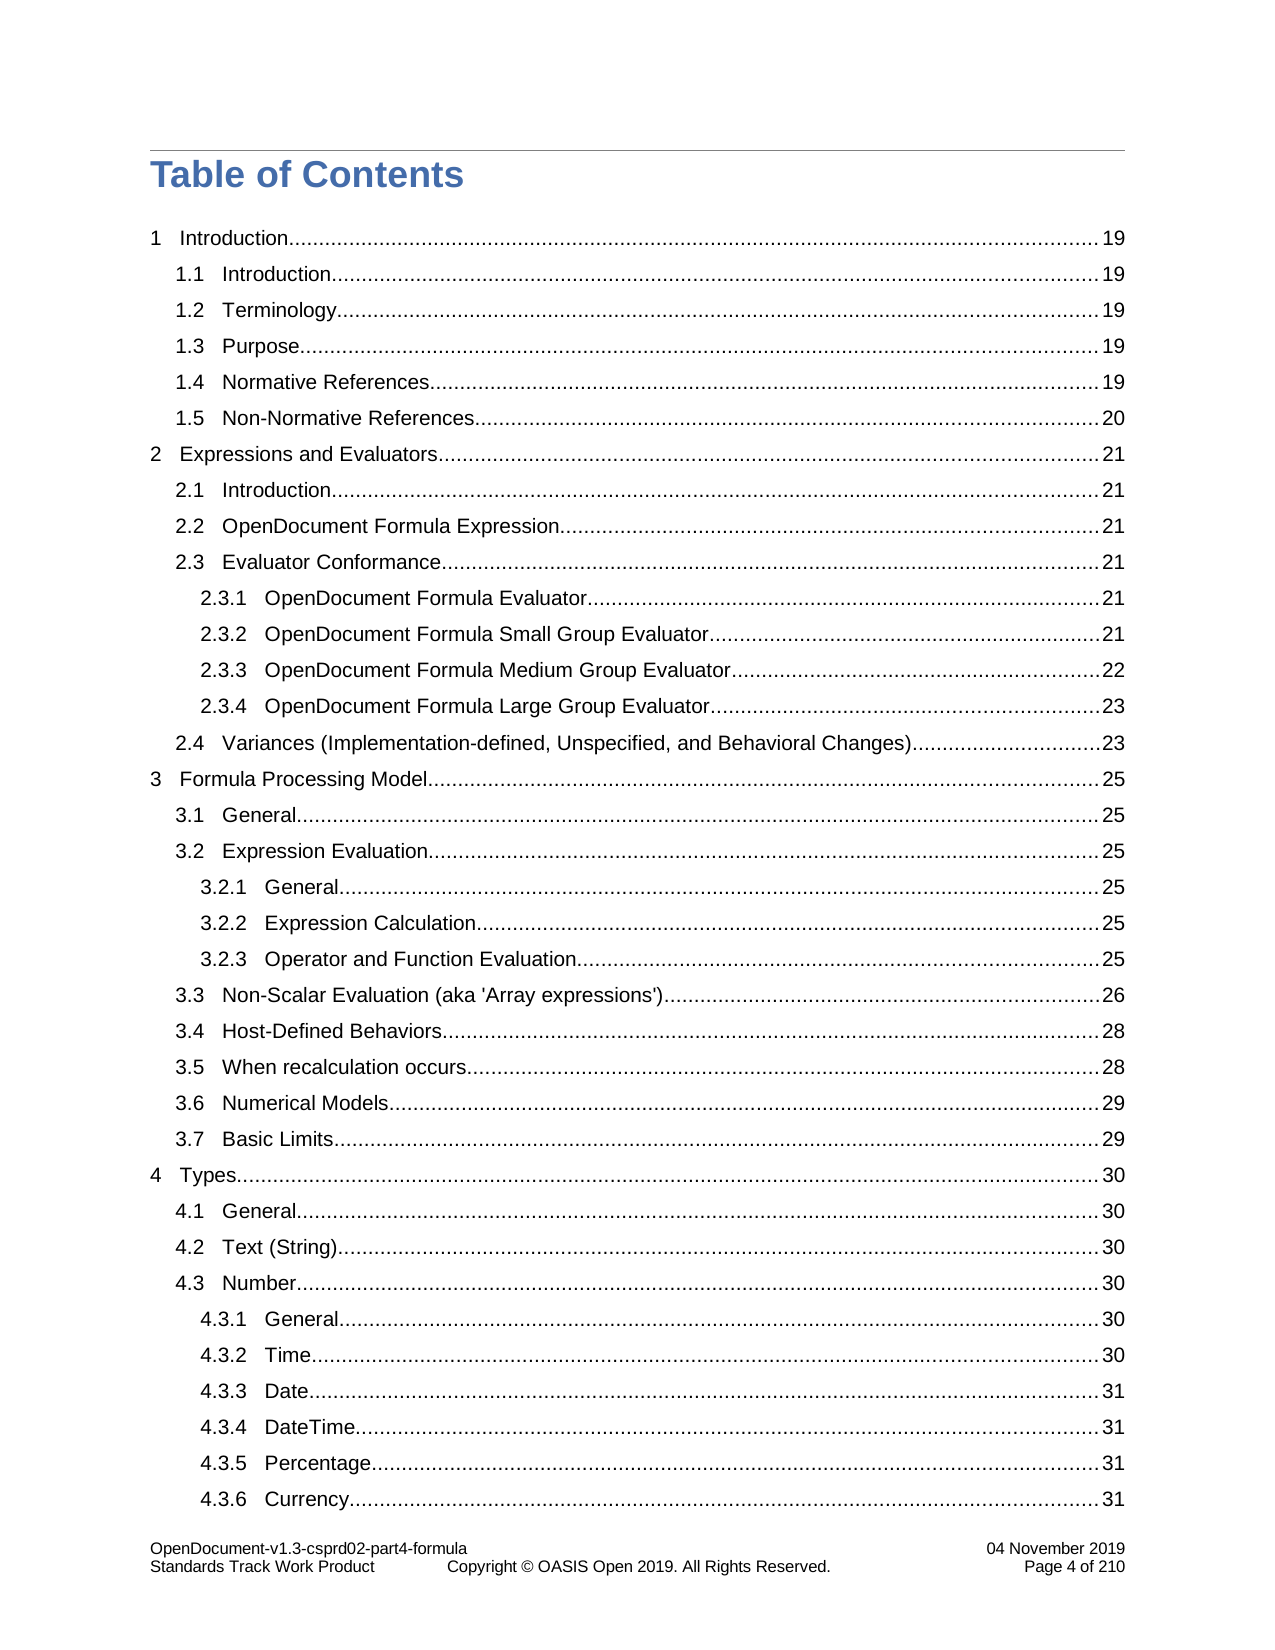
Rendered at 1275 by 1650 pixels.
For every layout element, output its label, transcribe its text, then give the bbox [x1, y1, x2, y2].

text 3.2 Expression Evaluation 25 [175, 839, 1125, 863]
text 4.3.2 Time 30 [200, 1344, 1125, 1367]
text 4.1 General 30 [175, 1199, 1125, 1223]
text 2.4 Variances (Implementation-defined, Unspecified, and Behavioral Changes) 23 [175, 731, 1125, 754]
text 1.5 Non-Normative References 20 [175, 407, 1125, 430]
subtitle Table of Contents [150, 151, 1125, 195]
text 3.4 Host-Defined Behaviors 28 [175, 1019, 1125, 1043]
text 1.1 Introduction 19 [175, 262, 1125, 286]
text 3.2.2 Expression Calculation 25 [200, 911, 1125, 935]
text 3 Formula Processing Model 25 [150, 767, 1125, 791]
text 2.3.2 OpenDocument Formula Small Group Evaluator 21 [200, 623, 1125, 646]
text 2.1 Introduction 21 [175, 479, 1125, 502]
text 2.3.4 OpenDocument Formula Large Group Evaluator 23 [200, 695, 1125, 718]
text 3.6 Numerical Models 29 [175, 1091, 1125, 1115]
text 3.2.3 Operator and Function Evaluation 25 [200, 947, 1125, 971]
text 1 Introduction 19 [150, 226, 1125, 250]
text 4.3.6 Currency 31 [200, 1488, 1125, 1511]
text 4.3.1 General 30 [200, 1308, 1125, 1331]
text 2.3.1 OpenDocument Formula Evaluator 21 [200, 587, 1125, 610]
text 1.3 Purpose 19 [175, 334, 1125, 358]
text 4.3.5 Percentage 31 [200, 1452, 1125, 1475]
text 3.3 Non-Scalar Evaluation (aka 'Array expressions') 26 [175, 983, 1125, 1007]
text 3.1 General 25 [175, 803, 1125, 827]
text 3.5 When recalculation occurs 28 [175, 1055, 1125, 1079]
text 4.3.3 Date 31 [200, 1380, 1125, 1403]
text 2 Expressions and Evaluators 21 [150, 443, 1125, 466]
text 4.3 Number 30 [175, 1272, 1125, 1295]
text 3.2.1 General 25 [200, 875, 1125, 899]
text 4.3.4 DateTime 31 [200, 1416, 1125, 1439]
text 1.2 Terminology 19 [175, 298, 1125, 322]
text 2.3.3 OpenDocument Formula Medium Group Evaluator 22 [200, 659, 1125, 682]
text 4.2 Text (String) 30 [175, 1236, 1125, 1259]
text 3.7 Basic Limits 29 [175, 1127, 1125, 1151]
text 1.4 Normative References 19 [175, 371, 1125, 394]
text 2.3 Evaluator Conformance 21 [175, 551, 1125, 574]
text 4 Types 30 [150, 1163, 1125, 1187]
text 2.2 OpenDocument Formula Expression 21 [175, 515, 1125, 538]
